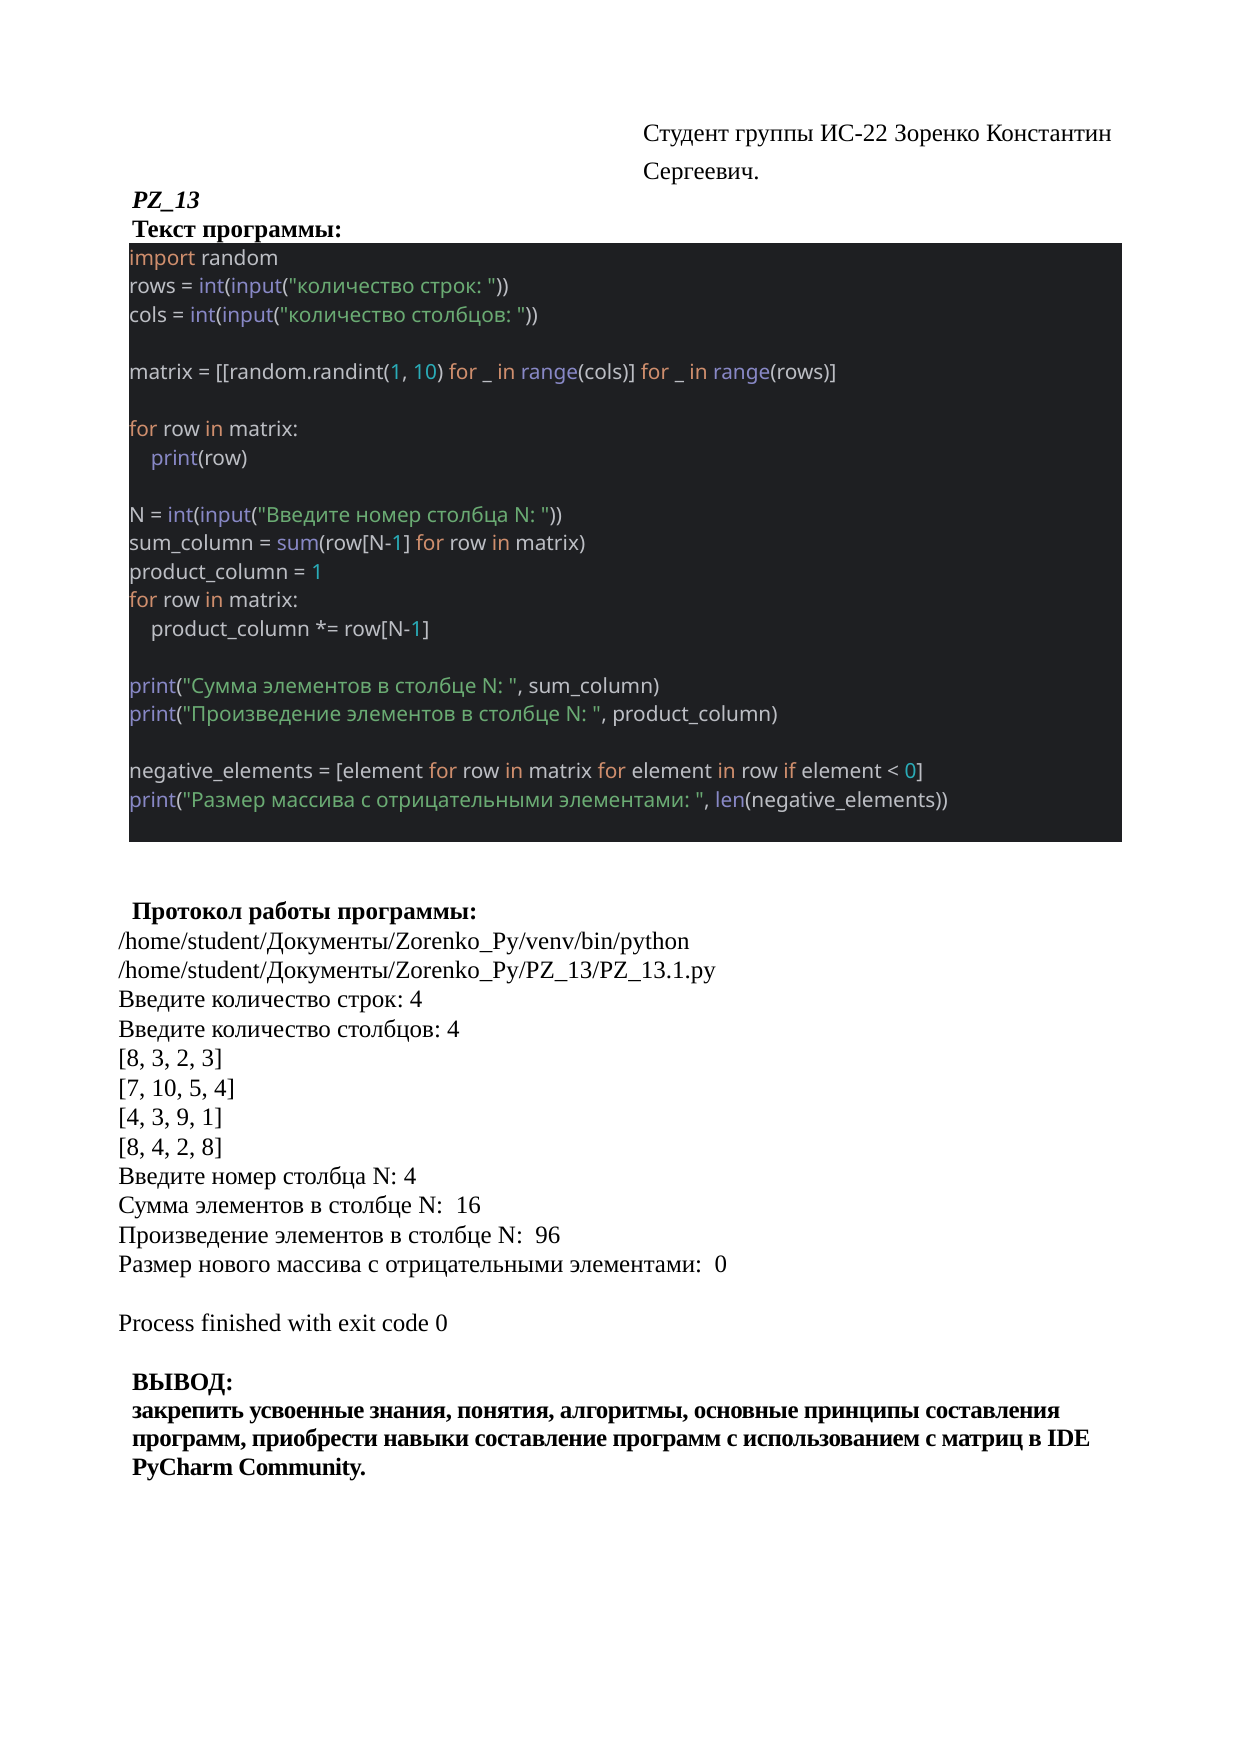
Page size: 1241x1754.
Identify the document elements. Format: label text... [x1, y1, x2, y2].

text [8, 3, 2, 3] [118, 1043, 1122, 1072]
text закрепить усвоенные знания, понятия, алгоритмы, основные принципы составления программ, приобрести навыки составление программ с использованием с матриц в IDE PyCharm Community. [132, 1395, 1122, 1481]
text Сумма элементов в столбце N: 16 [118, 1191, 1122, 1219]
text Размер нового массива с отрицательными элементами: 0 [118, 1249, 1122, 1278]
text Введите номер столбца N: 4 [118, 1161, 1122, 1190]
text [4, 3, 9, 1] [118, 1102, 1122, 1131]
text /home/student/Документы/Zorenko_Py/venv/bin/python /home/student/Документы/Zorenko_Py/PZ_13/PZ_13.1.py [118, 926, 1122, 983]
text Введите количество столбцов: 4 [118, 1014, 1122, 1042]
text Process finished with exit code 0 [118, 1308, 1122, 1337]
text Произведение элементов в столбце N: 96 [118, 1220, 1122, 1249]
subtitle Текст программы: [132, 214, 1122, 243]
text PZ_13 [132, 186, 1122, 214]
text ВЫВОД: [132, 1367, 1122, 1395]
text import random rows = int(input("количество строк: ")) cols = int(input("количество столбцов: ")) matrix = [[random.randint(1, 10) for _ in range(cols)] for _ in range(rows)] for row in matrix: print(row) N = int(input("Введите номер столбца N: ")) sum_column = sum(row[N-1] for row in matrix) product_column = 1 for row in matrix: product_column *= row[N-1] print("Сумма элементов в столбце N: ", sum_column) print("Произведение элементов в столбце N: ", product_column) negative_elements = [element for row in matrix for element in row if element < 0] print("Размер массива с отрицательными элементами: ", len(negative_elements)) [129, 243, 1122, 813]
text Введите количество строк: 4 [118, 984, 1122, 1013]
text Студент группы ИС-22 Зоренко Константин [643, 118, 1122, 147]
text Протокол работы программы: [132, 896, 1122, 925]
text [8, 4, 2, 8] [118, 1132, 1122, 1160]
text [7, 10, 5, 4] [118, 1073, 1122, 1101]
text Сергеевич. [643, 156, 1122, 185]
